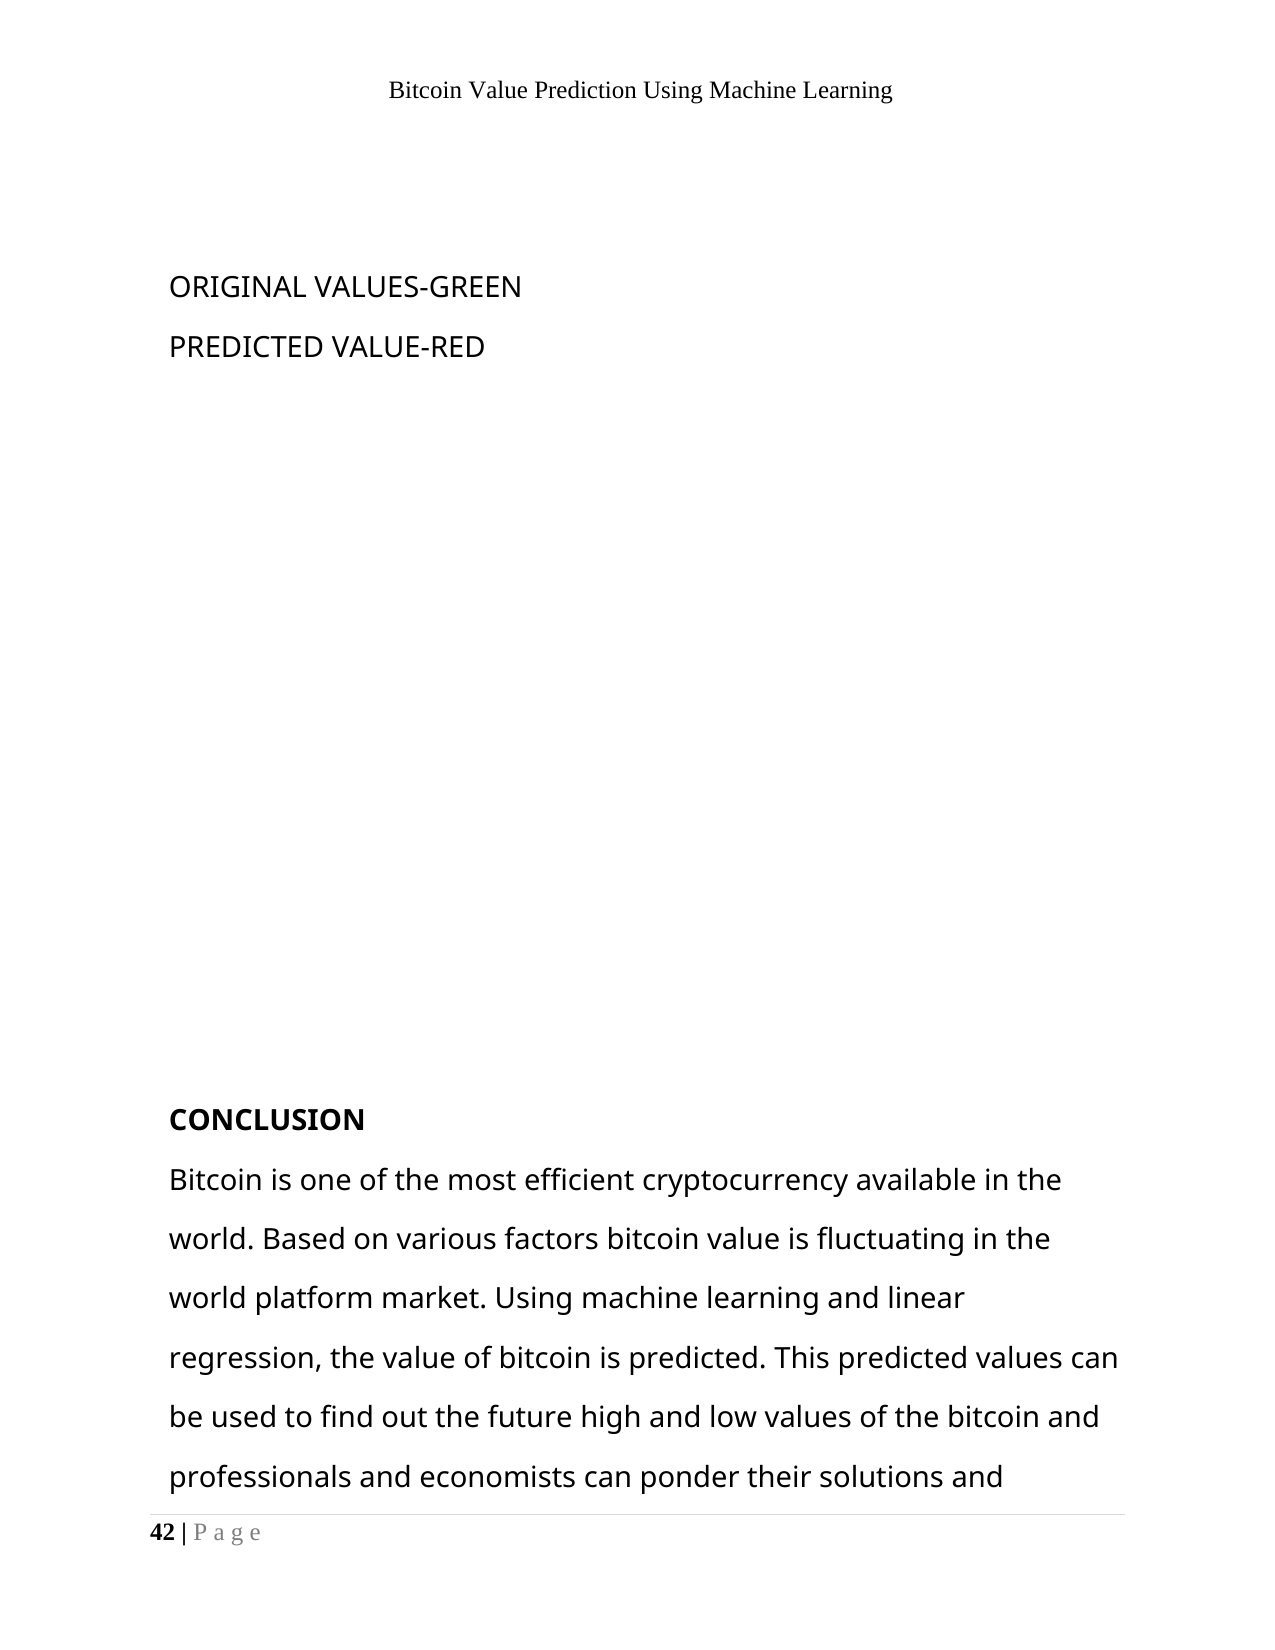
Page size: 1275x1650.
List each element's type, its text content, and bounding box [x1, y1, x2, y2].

text CONCLUSION [169, 1099, 1125, 1139]
text Bitcoin is one of the most efficient cryptocurrency available in the world. Based on various factors bitcoin value is fluctuating in the world platform market. Using machine learning and linear regression, the value of bitcoin is predicted. This predicted values can be used to find out the future high and low values of the bitcoin and professionals and economists can ponder their solutions and [169, 1159, 1125, 1496]
text ORIGINAL VALUES-GREEN [169, 267, 1125, 306]
text PREDICTED VALUE-RED [169, 326, 1125, 366]
